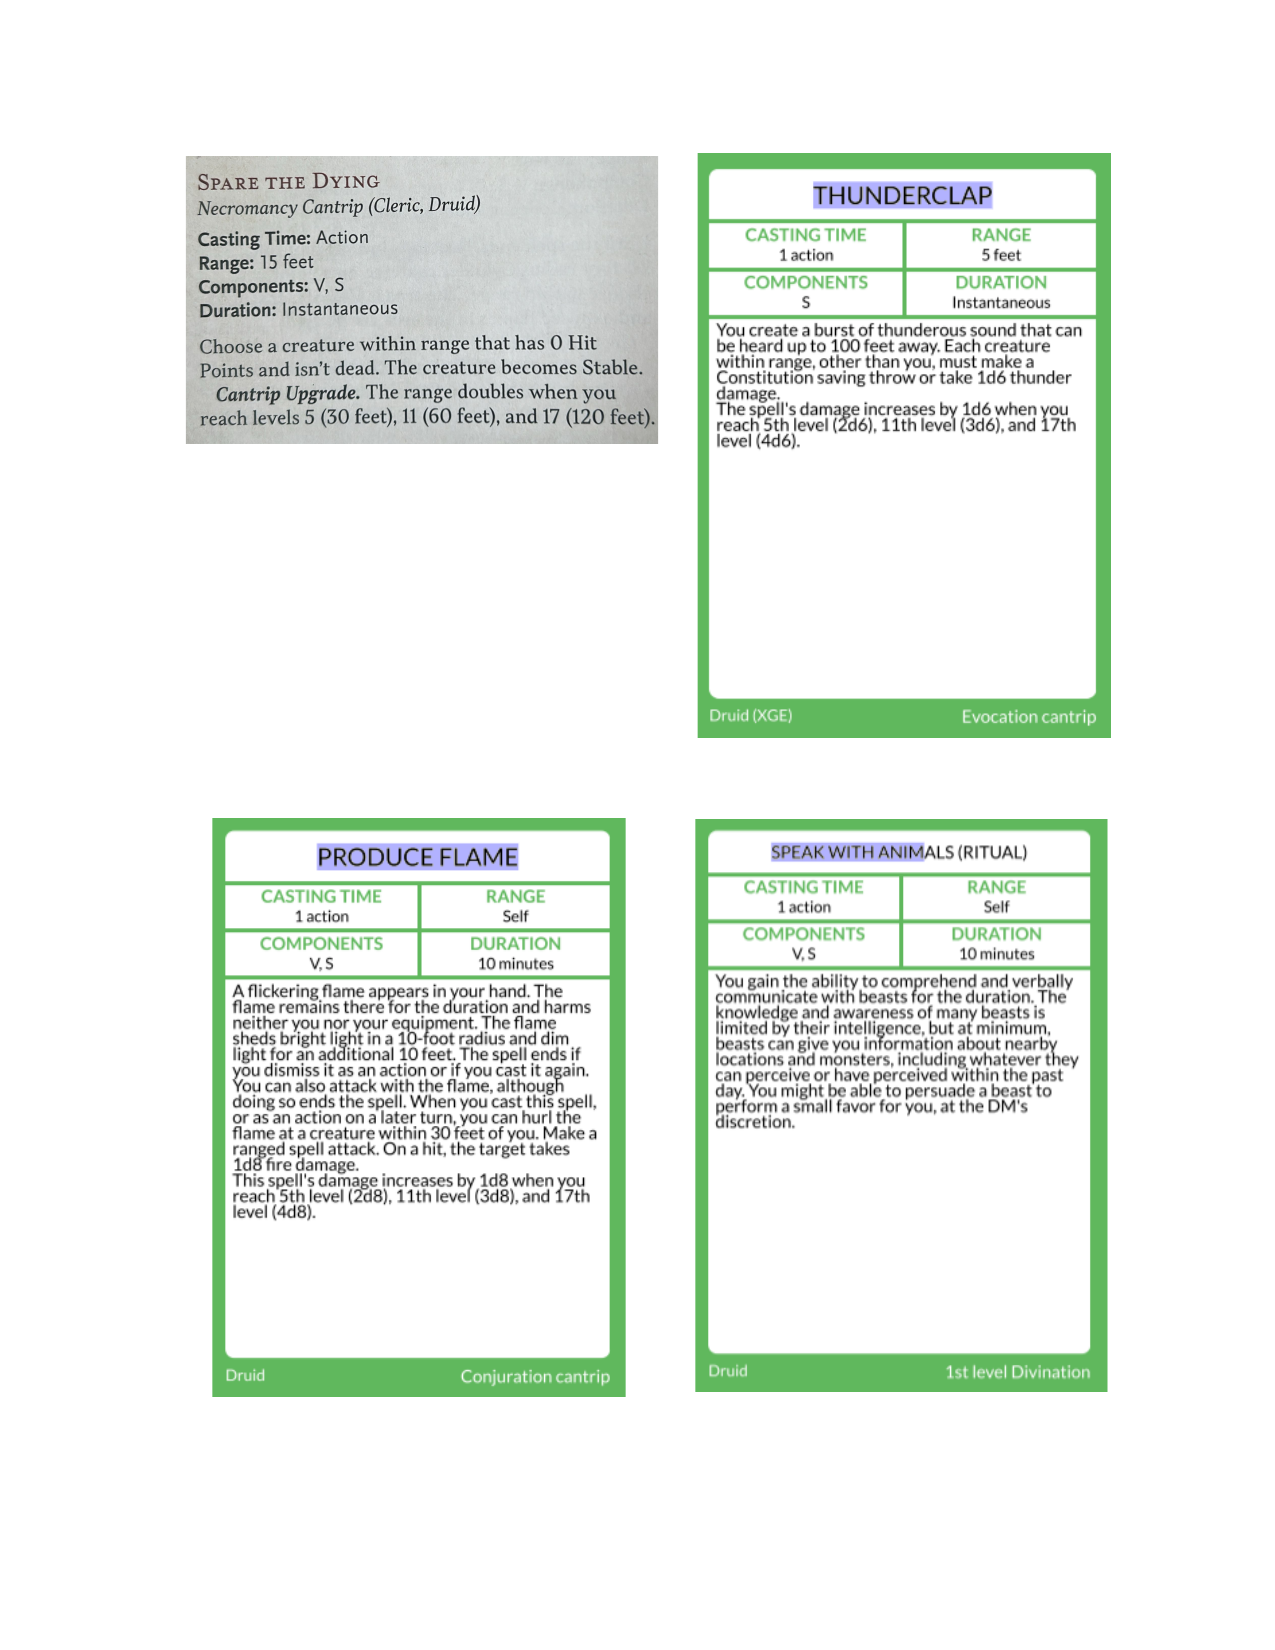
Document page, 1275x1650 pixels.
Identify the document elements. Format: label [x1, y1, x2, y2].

picture [695, 819, 1109, 1392]
picture [185, 156, 659, 444]
picture [697, 153, 1111, 738]
picture [212, 818, 626, 1397]
